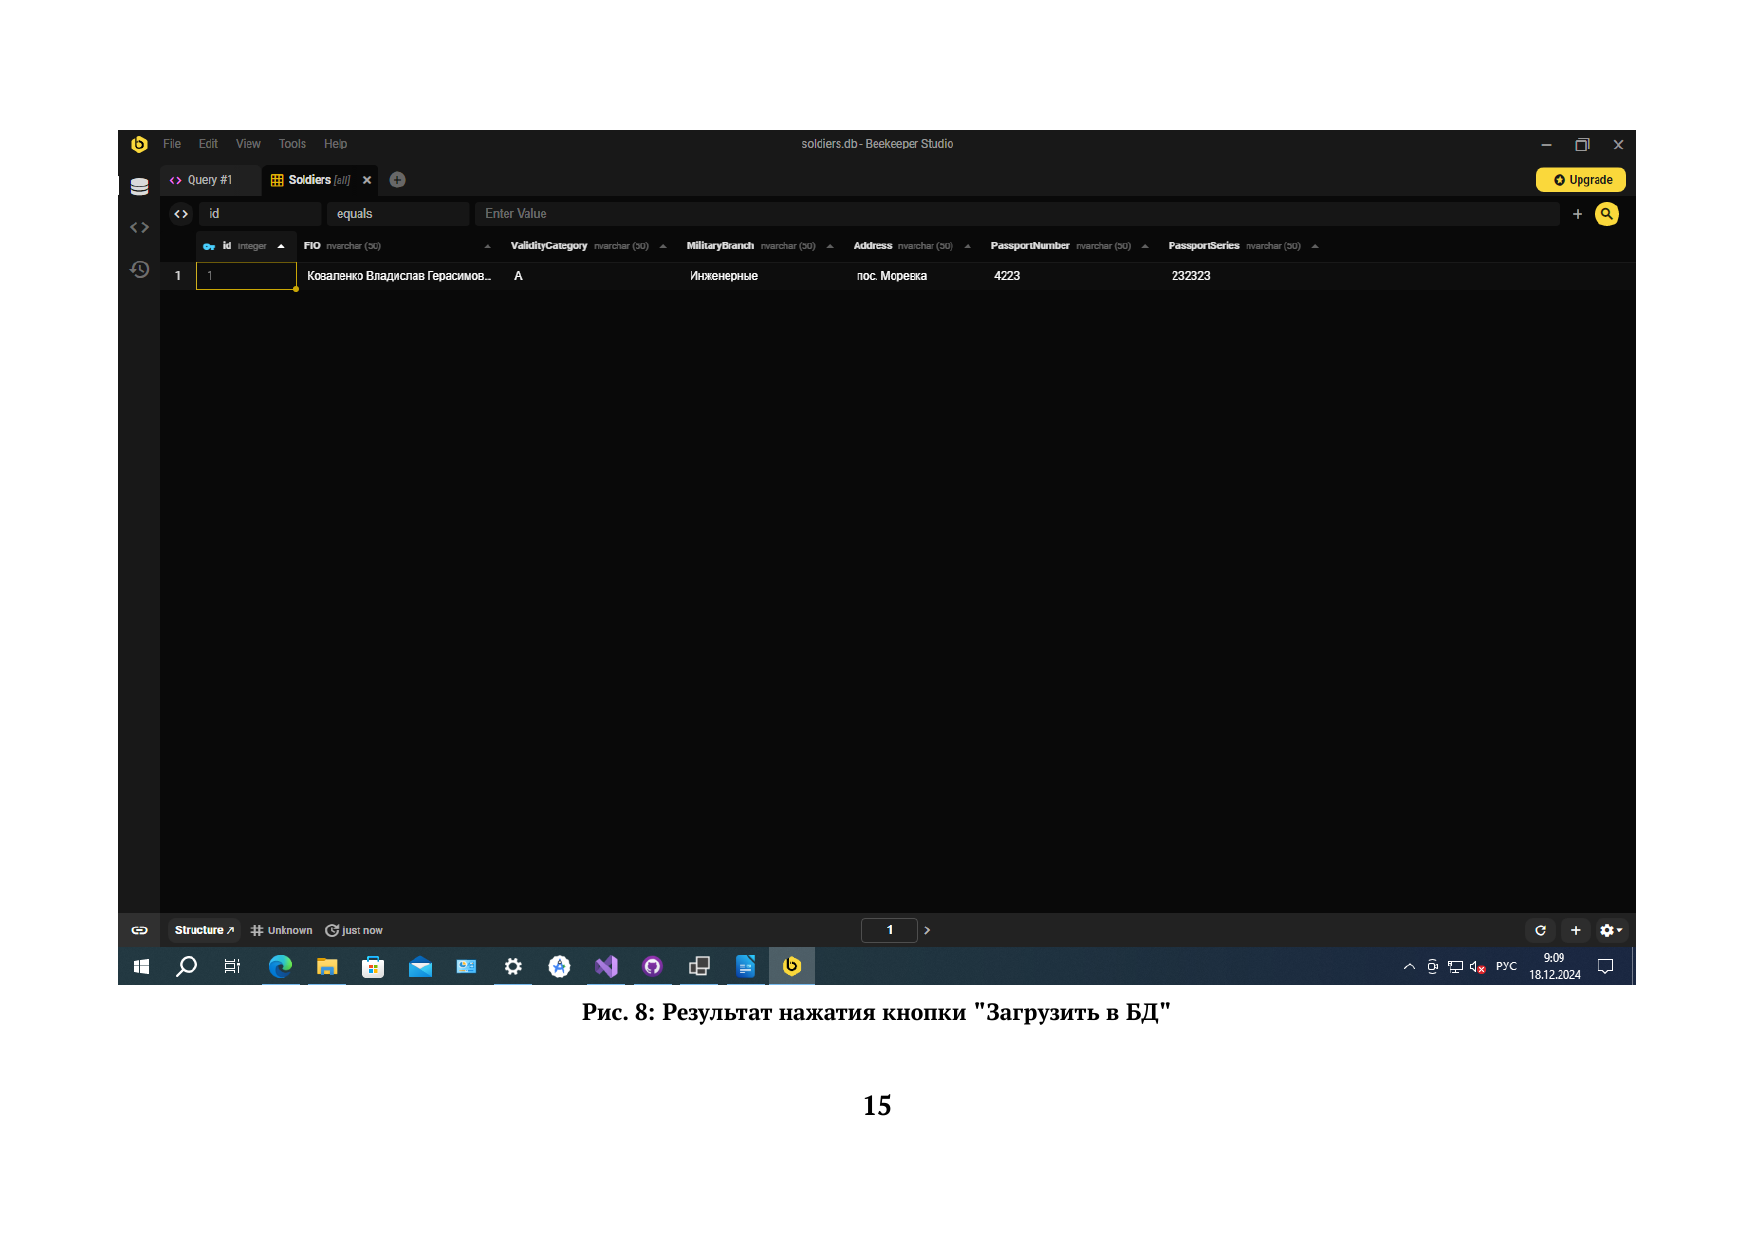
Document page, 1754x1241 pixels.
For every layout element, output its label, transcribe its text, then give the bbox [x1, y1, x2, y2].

picture [118, 130, 1636, 985]
text Рис. 8: Результат нажатия кнопки "Загрузить в БД" [118, 985, 1636, 1026]
